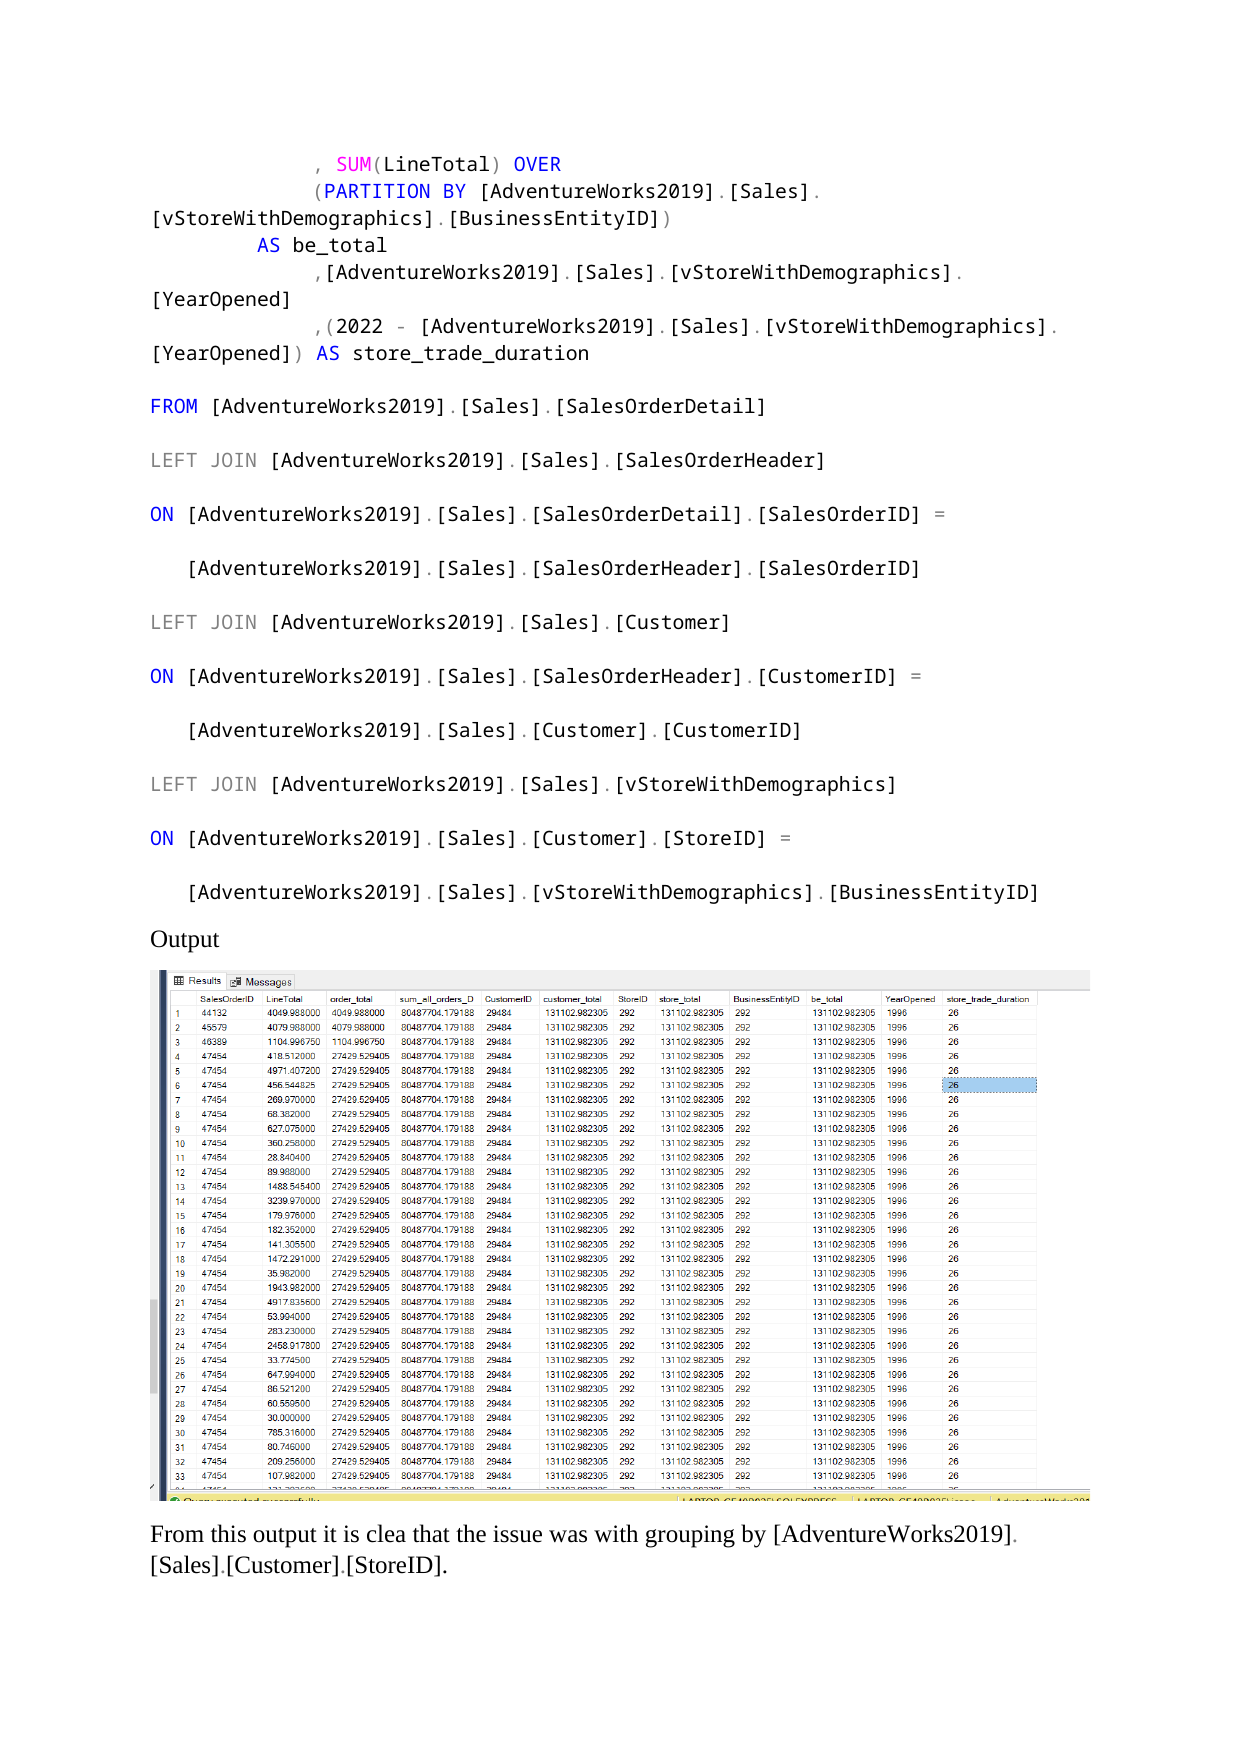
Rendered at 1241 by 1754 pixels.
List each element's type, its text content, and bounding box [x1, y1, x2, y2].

text ON [AdventureWorks2019].[Sales].[Customer].[StoreID] = [150, 824, 1090, 851]
text From this output it is clea that the issue was with grouping by [AdventureWorks2019].[Sales].[Customer].[StoreID]. [150, 1519, 1090, 1578]
text [AdventureWorks2019].[Sales].[Customer].[CustomerID] [150, 717, 1090, 743]
text LEFT JOIN [AdventureWorks2019].[Sales].[vStoreWithDemographics] [150, 771, 1090, 797]
text ON [AdventureWorks2019].[Sales].[SalesOrderHeader].[CustomerID] = [150, 663, 1090, 689]
text LEFT JOIN [AdventureWorks2019].[Sales].[Customer] [150, 609, 1090, 636]
text , SUM(LineTotal) OVER [150, 150, 1090, 177]
text [AdventureWorks2019].[Sales].[vStoreWithDemographics].[BusinessEntityID] [150, 878, 1090, 905]
text [AdventureWorks2019].[Sales].[SalesOrderHeader].[SalesOrderID] [150, 555, 1090, 582]
text (PARTITION BY [AdventureWorks2019].[Sales].[vStoreWithDemographics].[BusinessEntityID]) [150, 177, 1090, 231]
text ON [AdventureWorks2019].[Sales].[SalesOrderDetail].[SalesOrderID] = [150, 501, 1090, 528]
text AS be_total [150, 231, 1090, 258]
text LEFT JOIN [AdventureWorks2019].[Sales].[SalesOrderHeader] [150, 447, 1090, 474]
text ,(2022 - [AdventureWorks2019].[Sales].[vStoreWithDemographics].[YearOpened]) AS store_trade_duration [150, 312, 1090, 366]
text FROM [AdventureWorks2019].[Sales].[SalesOrderDetail] [150, 393, 1090, 420]
text ,[AdventureWorks2019].[Sales].[vStoreWithDemographics].[YearOpened] [150, 258, 1090, 312]
text Output [150, 924, 1090, 952]
